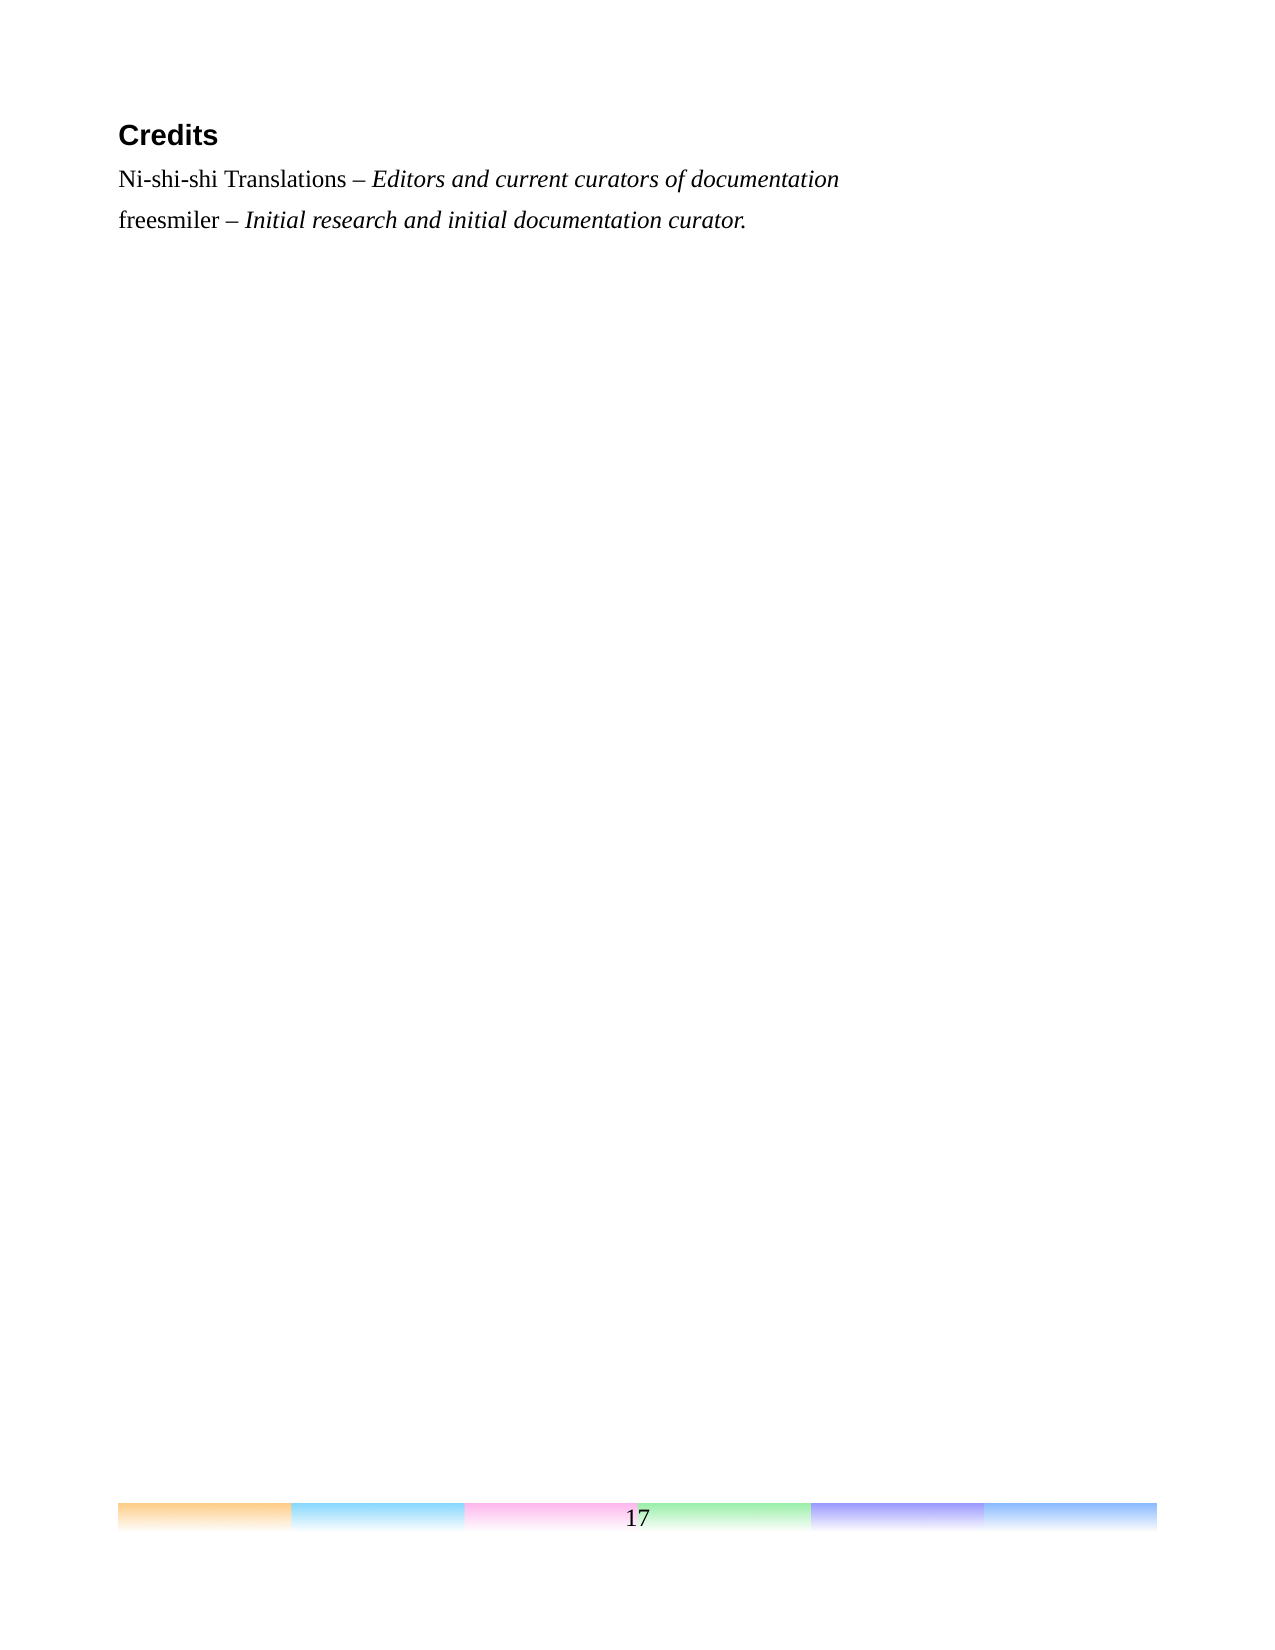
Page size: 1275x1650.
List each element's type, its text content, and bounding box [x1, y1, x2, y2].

text Ni-shi-shi Translations – Editors and current curators of documentation [118, 164, 1157, 193]
text freesmiler – Initial research and initial documentation curator. [118, 205, 1157, 234]
subtitle Credits [118, 118, 1157, 152]
picture [118, 1503, 1157, 1532]
